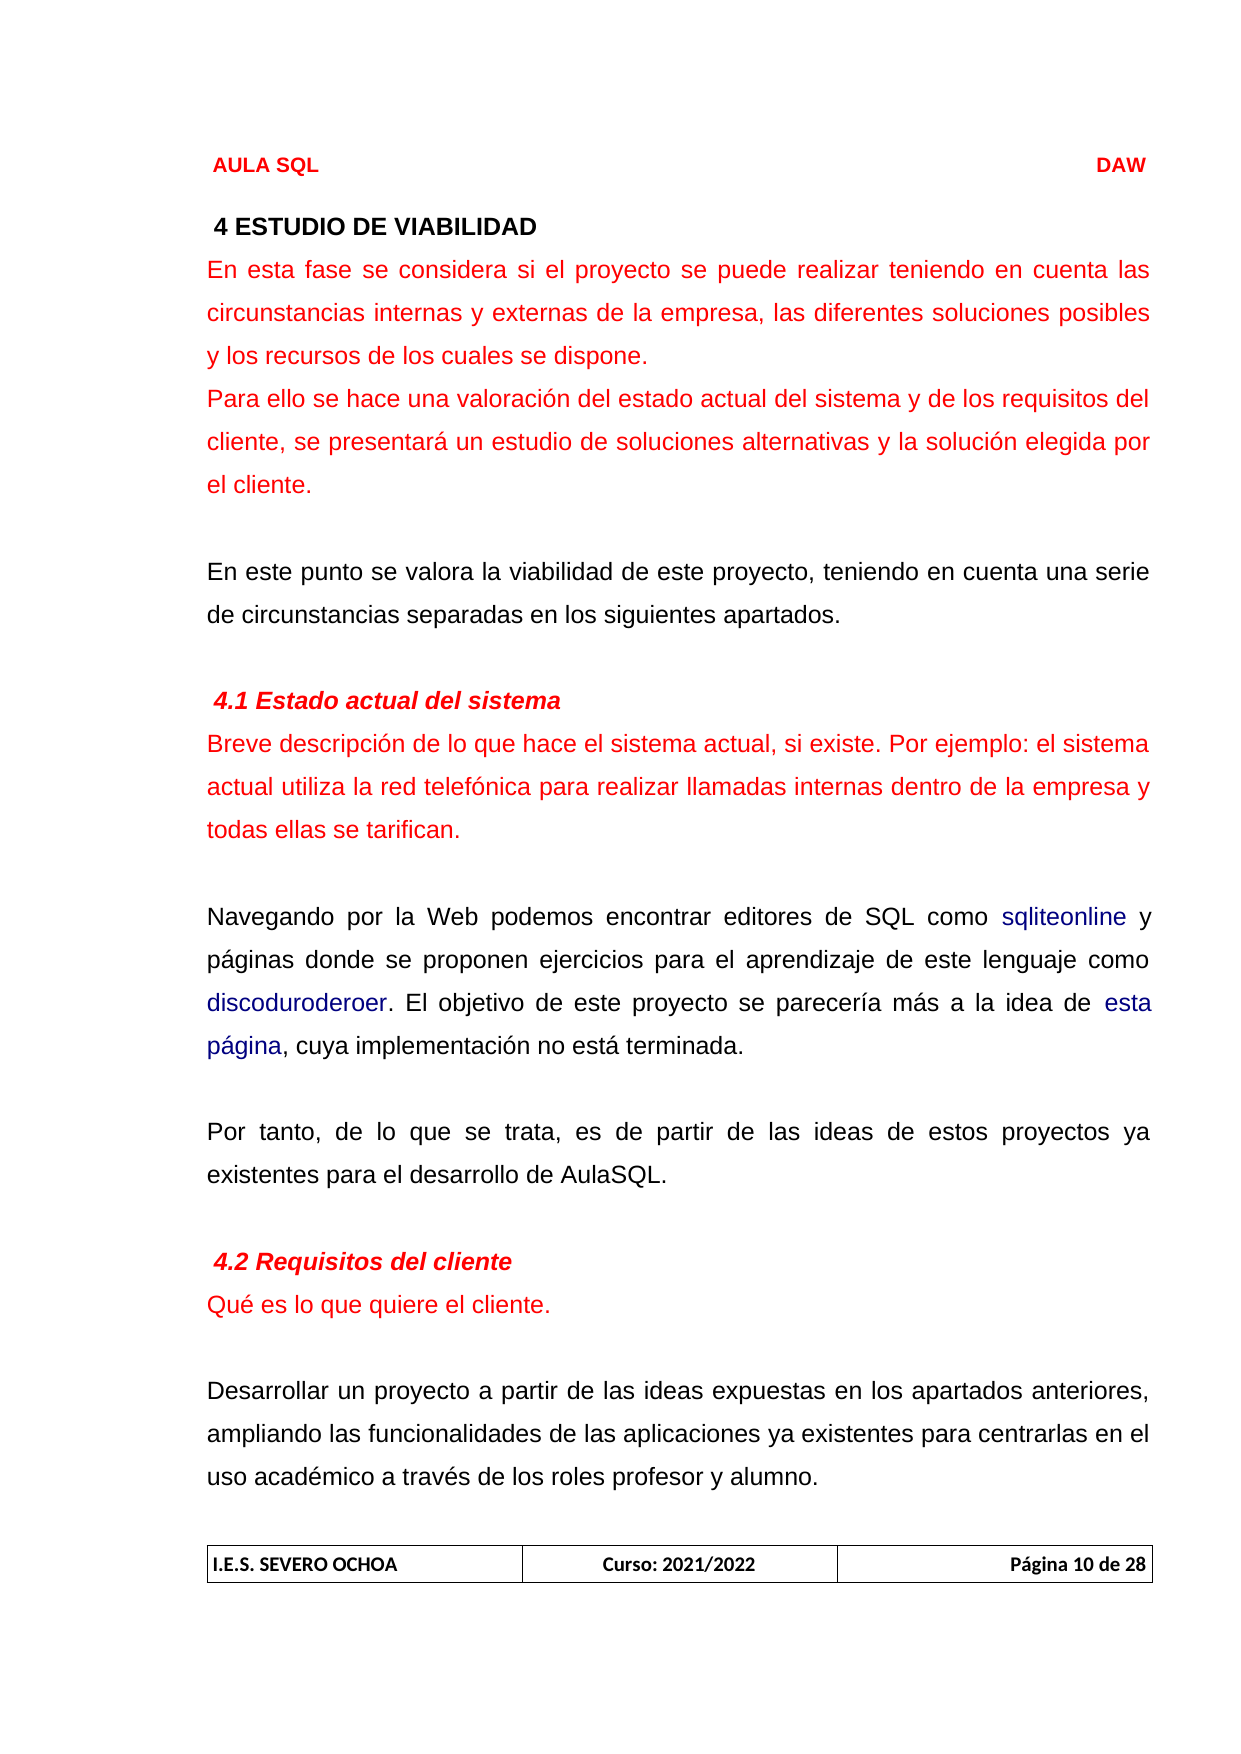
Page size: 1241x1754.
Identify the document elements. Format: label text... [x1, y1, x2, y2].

text Breve descripción de lo que hace el sistema actual, si existe. Por ejemplo: el sistema actual utiliza la red telefónica para realizar llamadas internas dentro de la empresa y todas ellas se tarifican. [207, 729, 1152, 844]
subtitle Requisitos del cliente [207, 1247, 1152, 1276]
text Desarrollar un proyecto a partir de las ideas expuestas en los apartados anteriores, ampliando las funcionalidades de las aplicaciones ya existentes para centrarlas en el uso académico a través de los roles profesor y alumno. [207, 1376, 1152, 1491]
subtitle ESTUDIO DE VIABILIDAD [207, 212, 1152, 241]
text En este punto se valora la viabilidad de este proyecto, teniendo en cuenta una serie de circunstancias separadas en los siguientes apartados. [207, 557, 1152, 629]
text Por tanto, de lo que se trata, es de partir de las ideas de estos proyectos ya existentes para el desarrollo de AulaSQL. [207, 1117, 1152, 1189]
text Navegando por la Web podemos encontrar editores de SQL como sqliteonline y páginas donde se proponen ejercicios para el aprendizaje de este lenguaje como discoduroderoer. El objetivo de este proyecto se parecería más a la idea de esta página, cuya implementación no está terminada. [207, 902, 1152, 1060]
subtitle Estado actual del sistema [207, 686, 1152, 715]
text Para ello se hace una valoración del estado actual del sistema y de los requisitos del cliente, se presentará un estudio de soluciones alternativas y la solución elegida por el cliente. [207, 384, 1152, 499]
text En esta fase se considera si el proyecto se puede realizar teniendo en cuenta las circunstancias internas y externas de la empresa, las diferentes soluciones posibles y los recursos de los cuales se dispone. [207, 255, 1152, 370]
text Qué es lo que quiere el cliente. [207, 1290, 1152, 1319]
